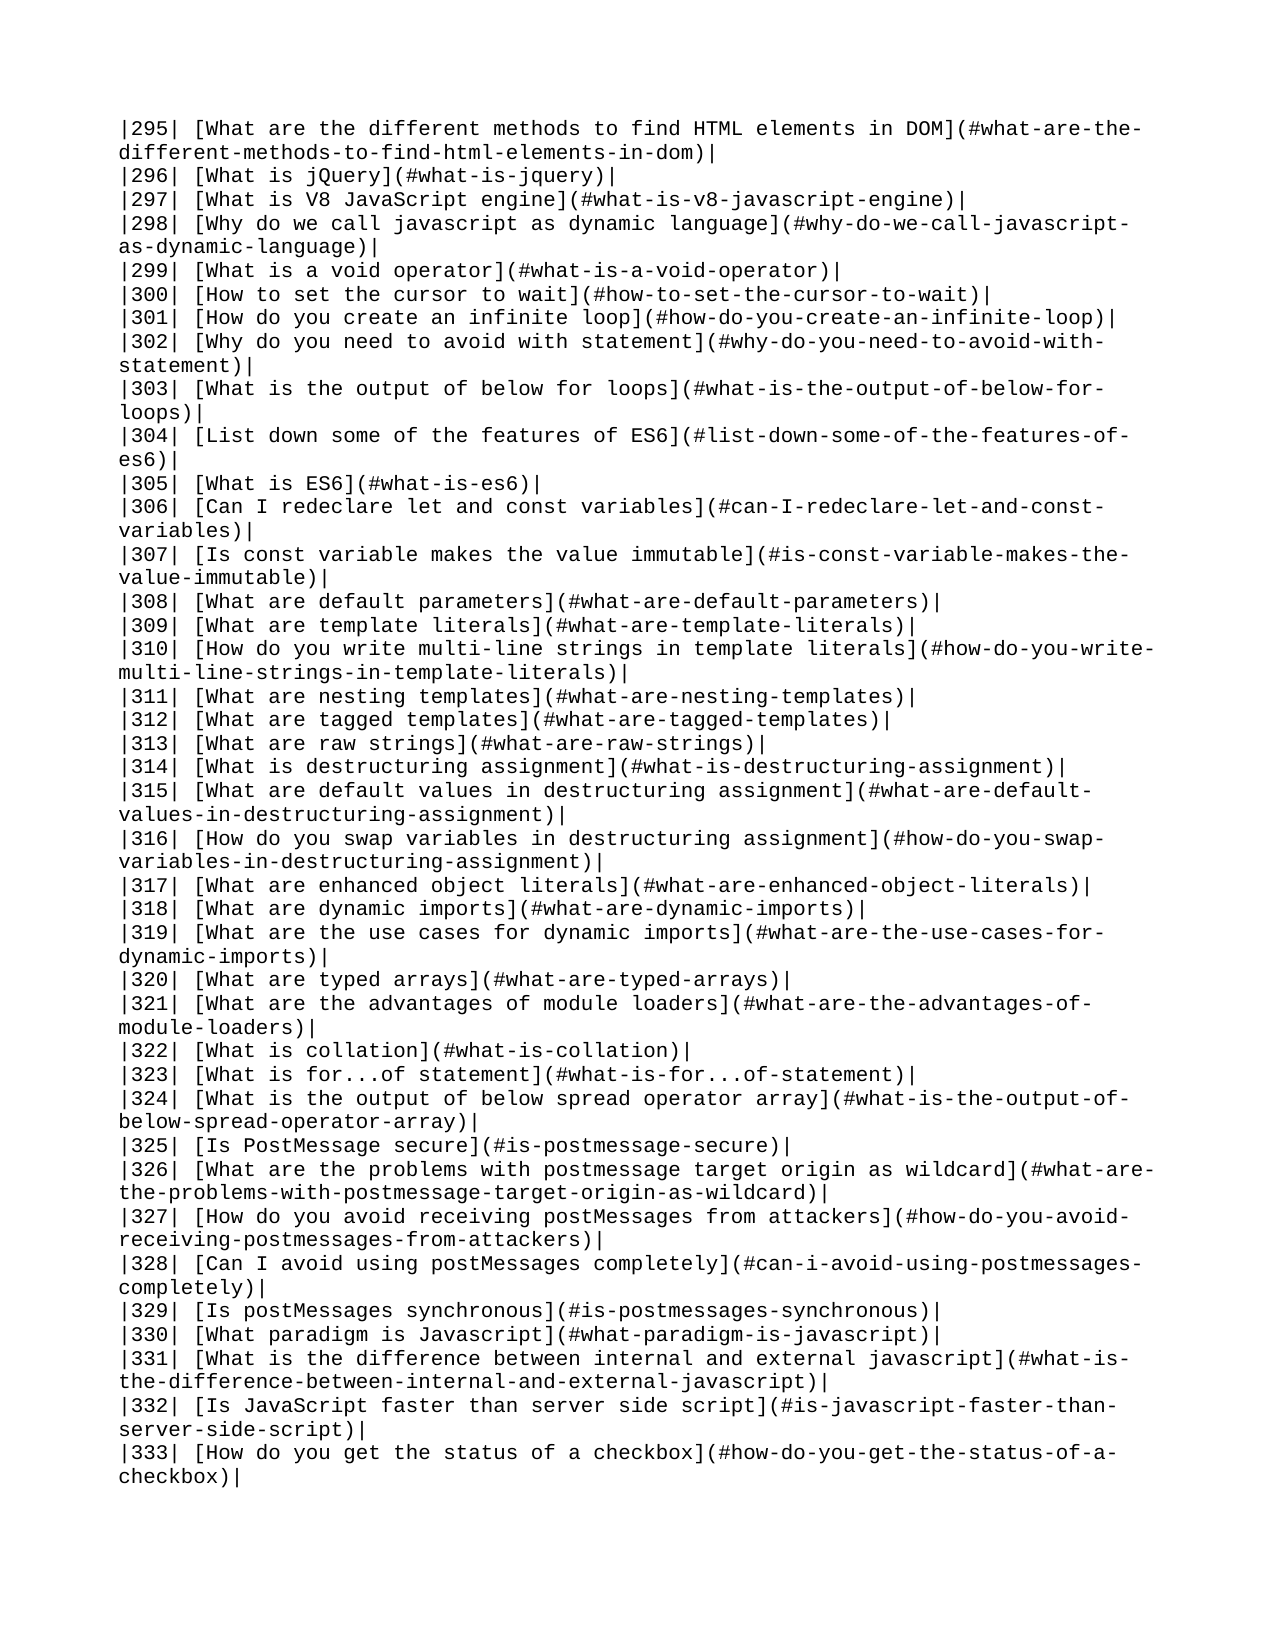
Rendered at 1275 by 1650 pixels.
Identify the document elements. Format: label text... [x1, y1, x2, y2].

text |314| [What is destructuring assignment](#what-is-destructuring-assignment)| [118, 757, 1157, 780]
text |313| [What are raw strings](#what-are-raw-strings)| [118, 733, 1157, 757]
text |318| [What are dynamic imports](#what-are-dynamic-imports)| [118, 898, 1157, 922]
text |320| [What are typed arrays](#what-are-typed-arrays)| [118, 969, 1157, 993]
text |302| [Why do you need to avoid with statement](#why-do-you-need-to-avoid-with-statement)| [118, 331, 1157, 378]
text |301| [How do you create an infinite loop](#how-do-you-create-an-infinite-loop)| [118, 307, 1157, 331]
text |331| [What is the difference between internal and external javascript](#what-is-the-difference-between-internal-and-external-javascript)| [118, 1348, 1157, 1395]
text |325| [Is PostMessage secure](#is-postmessage-secure)| [118, 1135, 1157, 1158]
text |298| [Why do we call javascript as dynamic language](#why-do-we-call-javascript-as-dynamic-language)| [118, 213, 1157, 260]
text |308| [What are default parameters](#what-are-default-parameters)| [118, 591, 1157, 615]
text |333| [How do you get the status of a checkbox](#how-do-you-get-the-status-of-a-checkbox)| [118, 1442, 1157, 1489]
text |317| [What are enhanced object literals](#what-are-enhanced-object-literals)| [118, 875, 1157, 898]
text |328| [Can I avoid using postMessages completely](#can-i-avoid-using-postmessages-completely)| [118, 1253, 1157, 1300]
text |321| [What are the advantages of module loaders](#what-are-the-advantages-of-module-loaders)| [118, 993, 1157, 1040]
text |310| [How do you write multi-line strings in template literals](#how-do-you-write-multi-line-strings-in-template-literals)| [118, 638, 1157, 686]
text |299| [What is a void operator](#what-is-a-void-operator)| [118, 260, 1157, 284]
text |303| [What is the output of below for loops](#what-is-the-output-of-below-for-loops)| [118, 378, 1157, 426]
text |311| [What are nesting templates](#what-are-nesting-templates)| [118, 686, 1157, 709]
text |312| [What are tagged templates](#what-are-tagged-templates)| [118, 709, 1157, 733]
text |324| [What is the output of below spread operator array](#what-is-the-output-of-below-spread-operator-array)| [118, 1088, 1157, 1135]
text |307| [Is const variable makes the value immutable](#is-const-variable-makes-the-value-immutable)| [118, 544, 1157, 591]
text |315| [What are default values in destructuring assignment](#what-are-default-values-in-destructuring-assignment)| [118, 780, 1157, 827]
text |306| [Can I redeclare let and const variables](#can-I-redeclare-let-and-const-variables)| [118, 496, 1157, 544]
text |296| [What is jQuery](#what-is-jquery)| [118, 165, 1157, 189]
text |297| [What is V8 JavaScript engine](#what-is-v8-javascript-engine)| [118, 189, 1157, 213]
text |309| [What are template literals](#what-are-template-literals)| [118, 615, 1157, 638]
text |329| [Is postMessages synchronous](#is-postmessages-synchronous)| [118, 1300, 1157, 1324]
text |322| [What is collation](#what-is-collation)| [118, 1040, 1157, 1064]
text |305| [What is ES6](#what-is-es6)| [118, 473, 1157, 496]
text |316| [How do you swap variables in destructuring assignment](#how-do-you-swap-variables-in-destructuring-assignment)| [118, 827, 1157, 875]
text |332| [Is JavaScript faster than server side script](#is-javascript-faster-than-server-side-script)| [118, 1395, 1157, 1442]
text |295| [What are the different methods to find HTML elements in DOM](#what-are-the-different-methods-to-find-html-elements-in-dom)| [118, 118, 1157, 165]
text |319| [What are the use cases for dynamic imports](#what-are-the-use-cases-for-dynamic-imports)| [118, 922, 1157, 969]
text |330| [What paradigm is Javascript](#what-paradigm-is-javascript)| [118, 1324, 1157, 1348]
text |300| [How to set the cursor to wait](#how-to-set-the-cursor-to-wait)| [118, 284, 1157, 307]
text |326| [What are the problems with postmessage target origin as wildcard](#what-are-the-problems-with-postmessage-target-origin-as-wildcard)| [118, 1158, 1157, 1206]
text |323| [What is for...of statement](#what-is-for...of-statement)| [118, 1064, 1157, 1088]
text |304| [List down some of the features of ES6](#list-down-some-of-the-features-of-es6)| [118, 426, 1157, 473]
text |327| [How do you avoid receiving postMessages from attackers](#how-do-you-avoid-receiving-postmessages-from-attackers)| [118, 1206, 1157, 1253]
